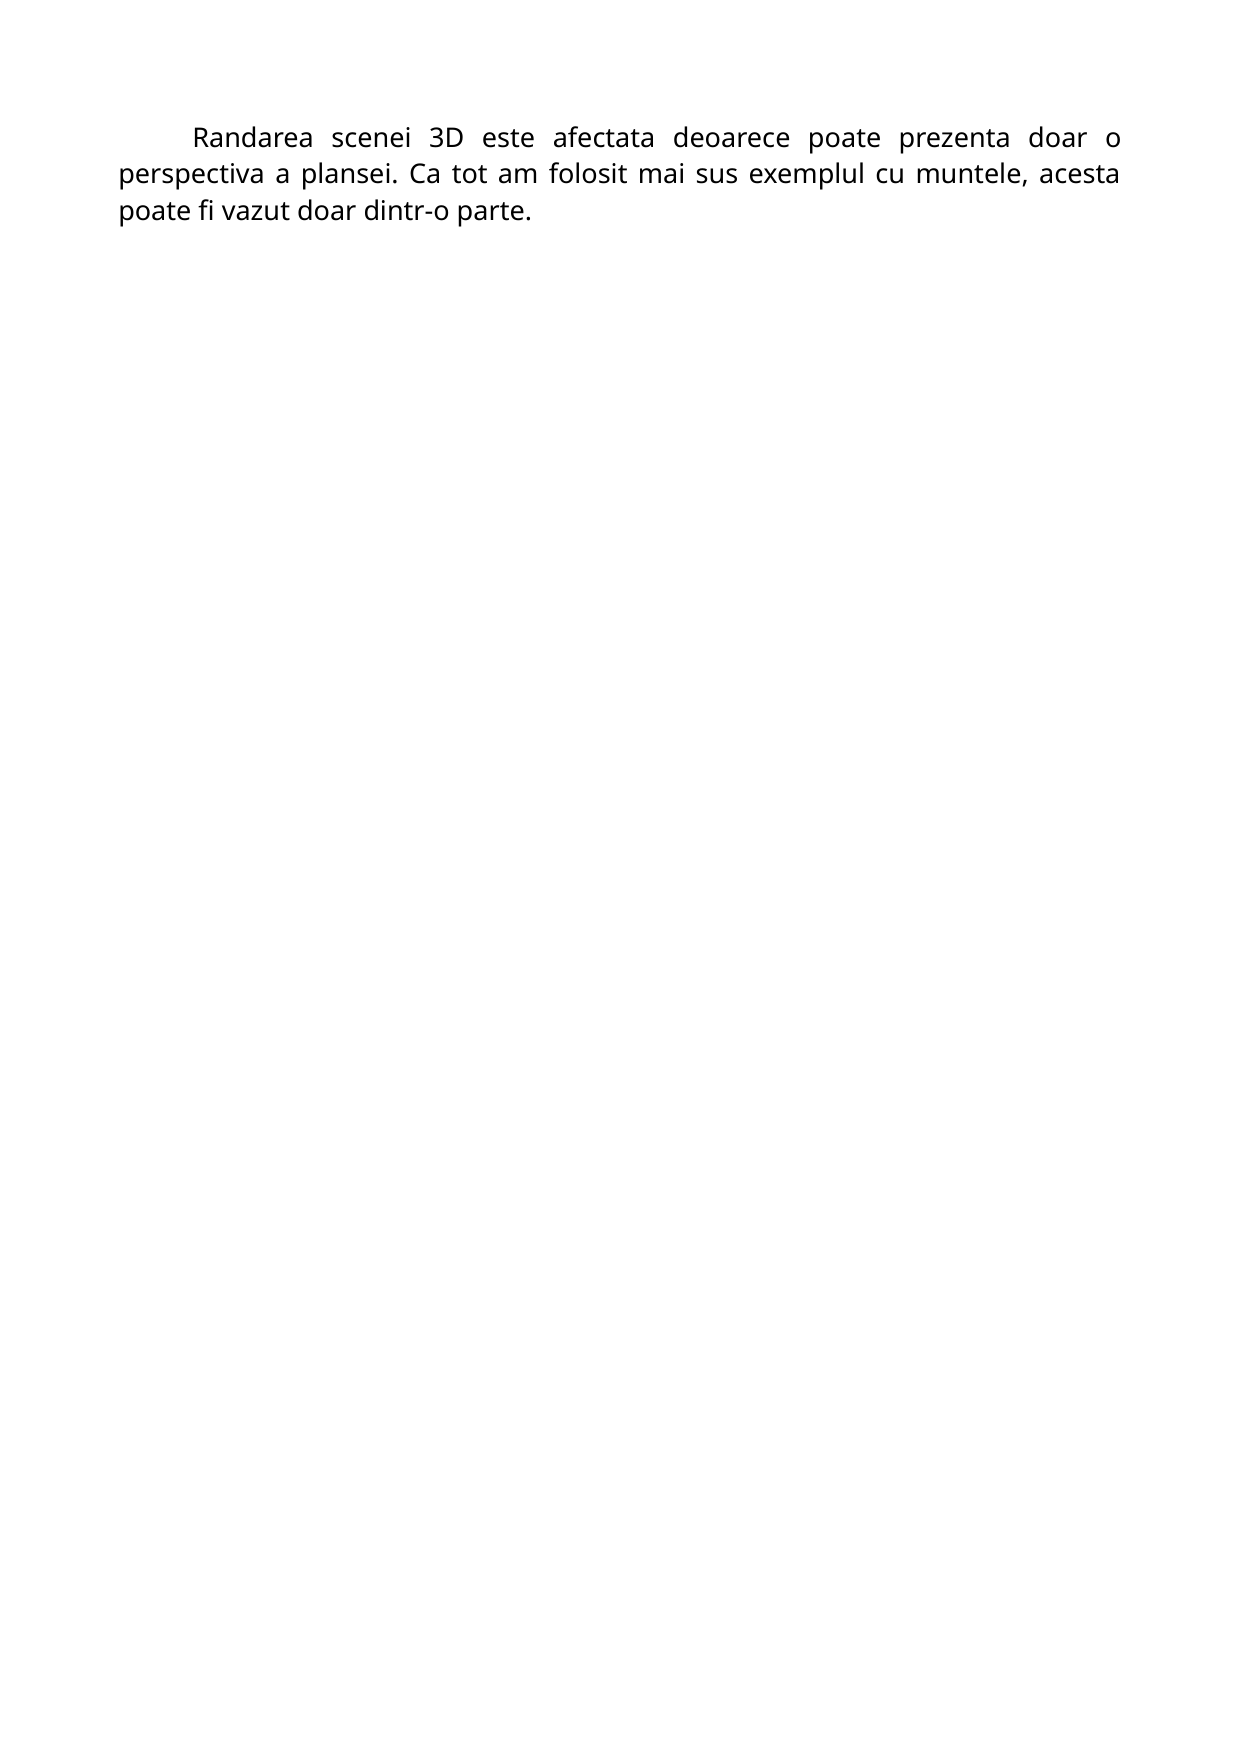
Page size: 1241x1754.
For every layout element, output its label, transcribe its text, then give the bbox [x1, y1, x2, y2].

text Randarea scenei 3D este afectata deoarece poate prezenta doar o perspectiva a plansei. Ca tot am folosit mai sus exemplul cu muntele, acesta poate fi vazut doar dintr-o parte. [118, 118, 1122, 229]
